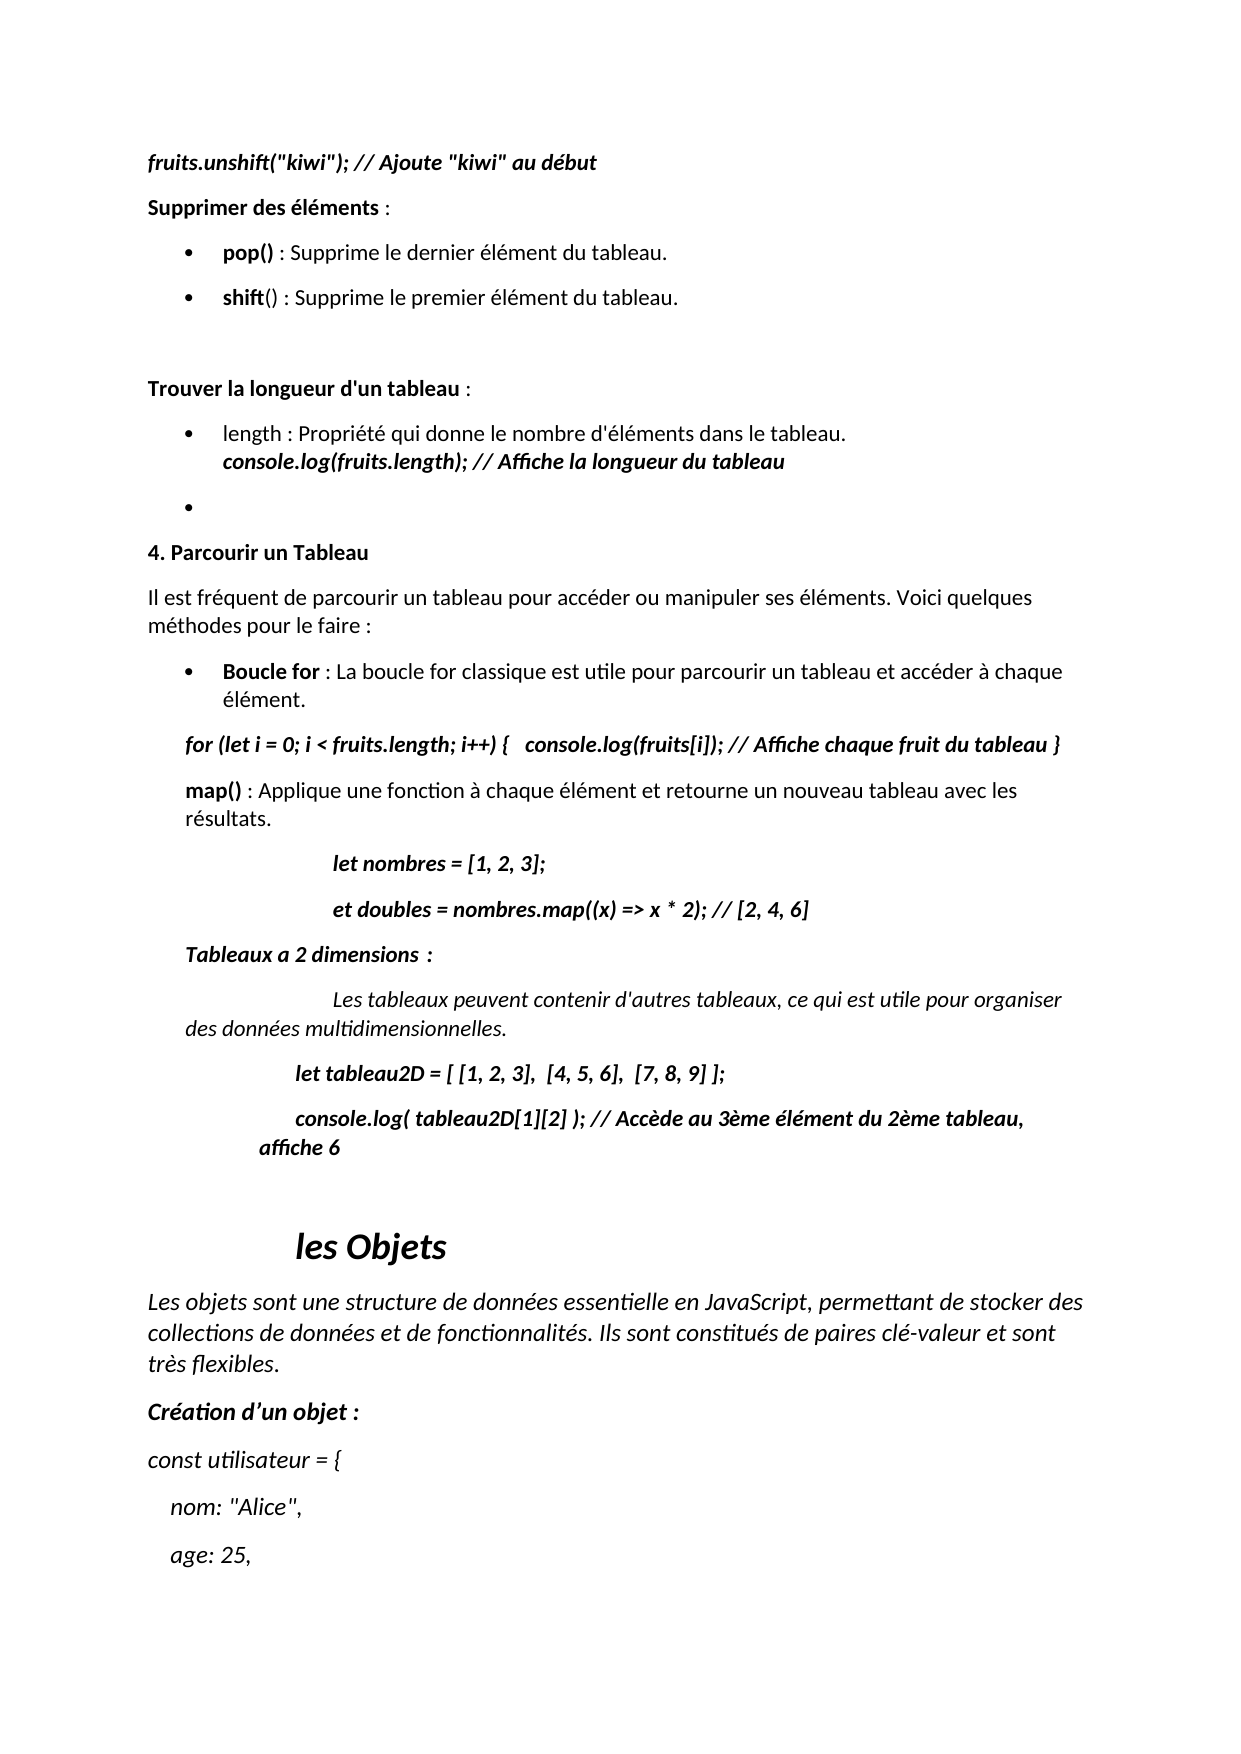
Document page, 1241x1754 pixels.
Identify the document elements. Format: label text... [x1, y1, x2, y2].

text Création d’un objet : [148, 1396, 1093, 1427]
text let tableau2D = [ [1, 2, 3], [4, 5, 6], [7, 8, 9] ]; [295, 1059, 1093, 1087]
text nom: "Alice", [148, 1492, 1093, 1522]
list shift() : Supprime le premier élément du tableau. [185, 283, 1093, 311]
text const utilisateur = { [148, 1444, 1093, 1474]
text for (let i = 0; i < fruits.length; i++) { console.log(fruits[i]); // Affiche chaque fruit du tableau } [185, 731, 1093, 758]
list Boucle for : La boucle for classique est utile pour parcourir un tableau et accéder à chaque élément. [185, 657, 1093, 713]
text Tableaux a 2 dimensions : [185, 940, 1093, 968]
text 4. Parcourir un Tableau [148, 538, 1093, 566]
text fruits.unshift("kiwi"); // Ajoute "kiwi" au début [148, 148, 1093, 176]
text age: 25, [148, 1539, 1093, 1570]
text let nombres = [1, 2, 3]; [185, 849, 1093, 877]
text Supprimer des éléments : [148, 193, 1093, 221]
text Trouver la longueur d'un tableau : [148, 374, 1093, 402]
text Il est fréquent de parcourir un tableau pour accéder ou manipuler ses éléments. Voici quelques méthodes pour le faire : [148, 583, 1093, 639]
text Les tableaux peuvent contenir d'autres tableaux, ce qui est utile pour organiser des données multidimensionnelles. [185, 985, 1093, 1042]
text et doubles = nombres.map((x) => x * 2); // [2, 4, 6] [185, 895, 1093, 923]
text Les objets sont une structure de données essentielle en JavaScript, permettant de stocker des collections de données et de fonctionnalités. Ils sont constitués de paires clé-valeur et sont très flexibles. [148, 1286, 1093, 1379]
text map() : Applique une fonction à chaque élément et retourne un nouveau tableau avec les résultats. [185, 776, 1093, 832]
list pop() : Supprime le dernier élément du tableau. [185, 238, 1093, 266]
list length : Propriété qui donne le nombre d'éléments dans le tableau. console.log(fruits.length); // Affiche la longueur du tableau [185, 419, 1093, 475]
text les Objets [259, 1223, 1093, 1269]
text console.log( tableau2D[1][2] ); // Accède au 3ème élément du 2ème tableau, affiche 6 [259, 1104, 1093, 1161]
